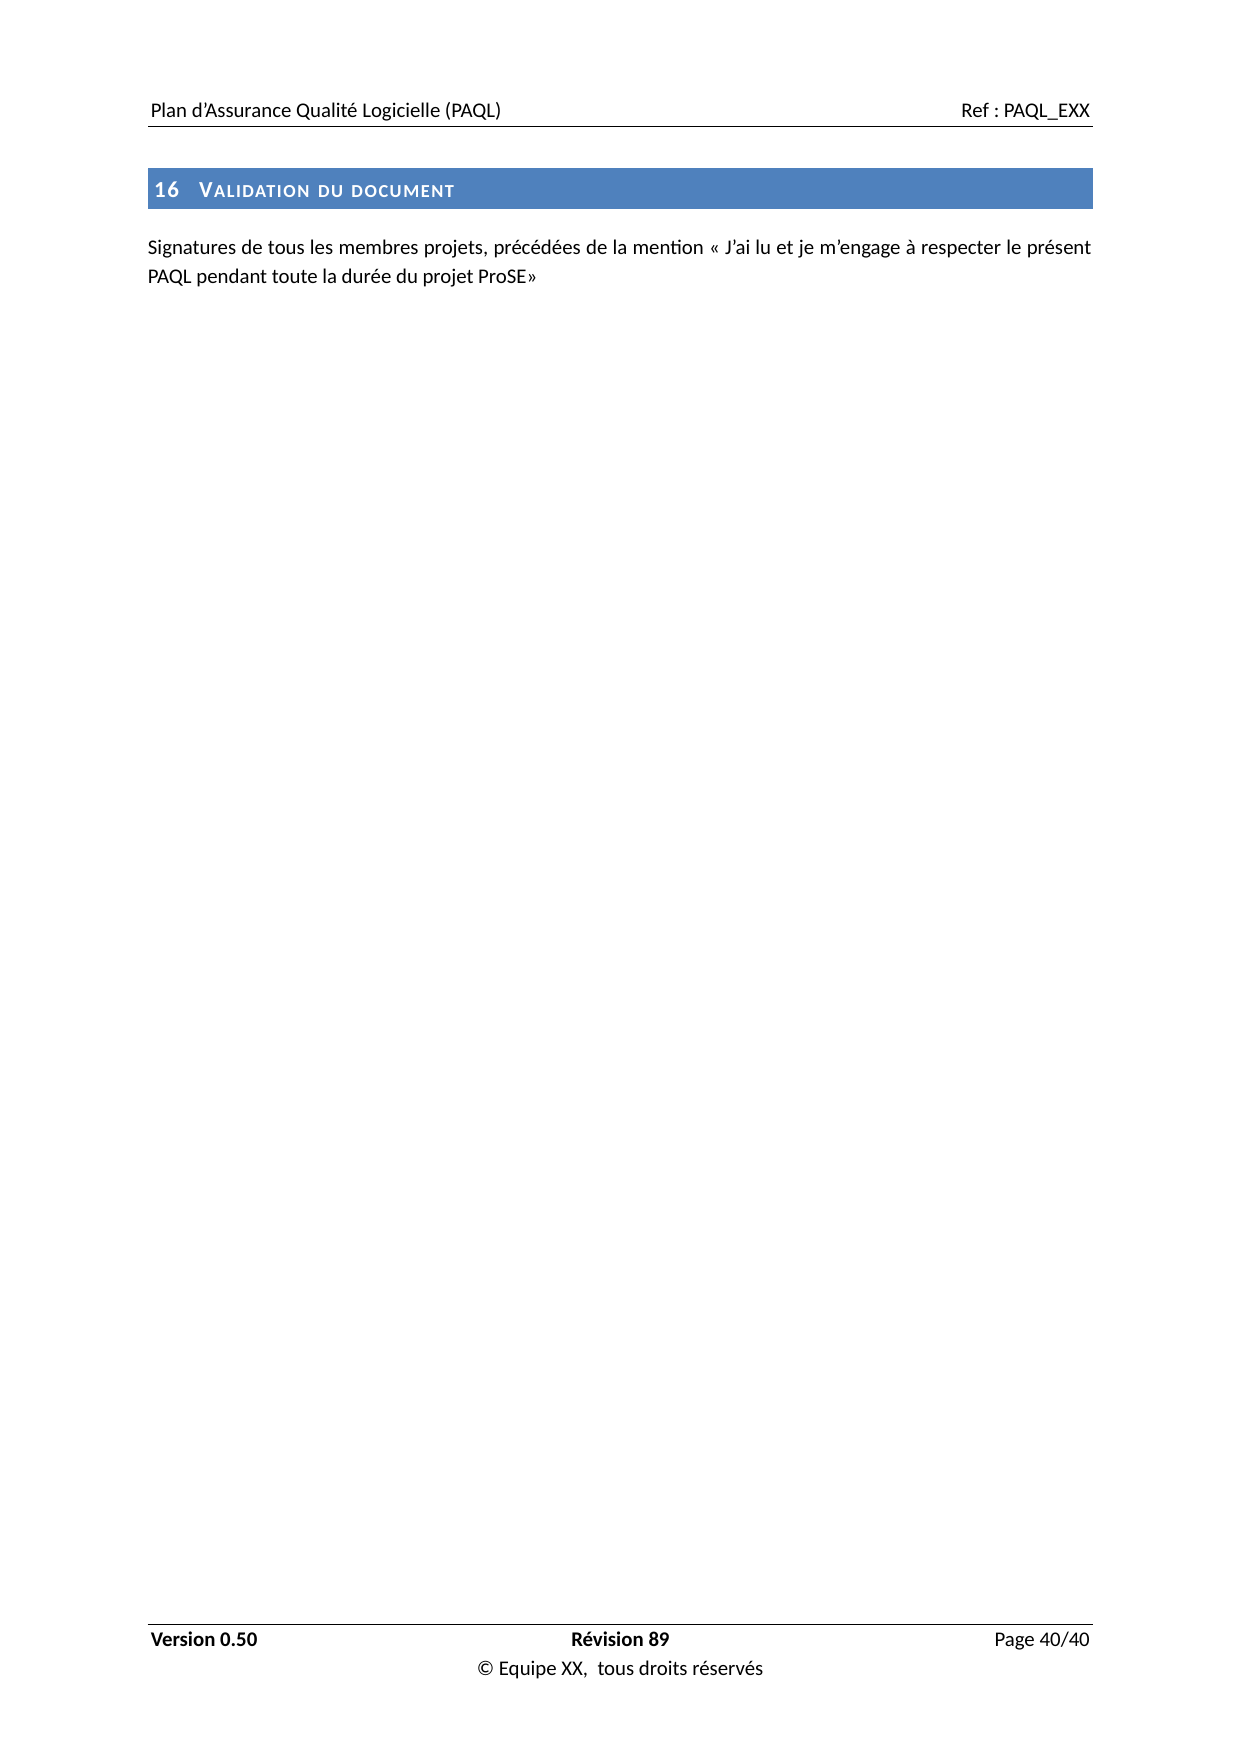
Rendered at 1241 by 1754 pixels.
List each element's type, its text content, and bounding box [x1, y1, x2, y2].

text Signatures de tous les membres projets, précédées de la mention « J’ai lu et je m’engage à respecter le présent PAQL pendant toute la durée du projet ProSE» [148, 234, 1093, 288]
subtitle Validation du document [154, 175, 1086, 203]
